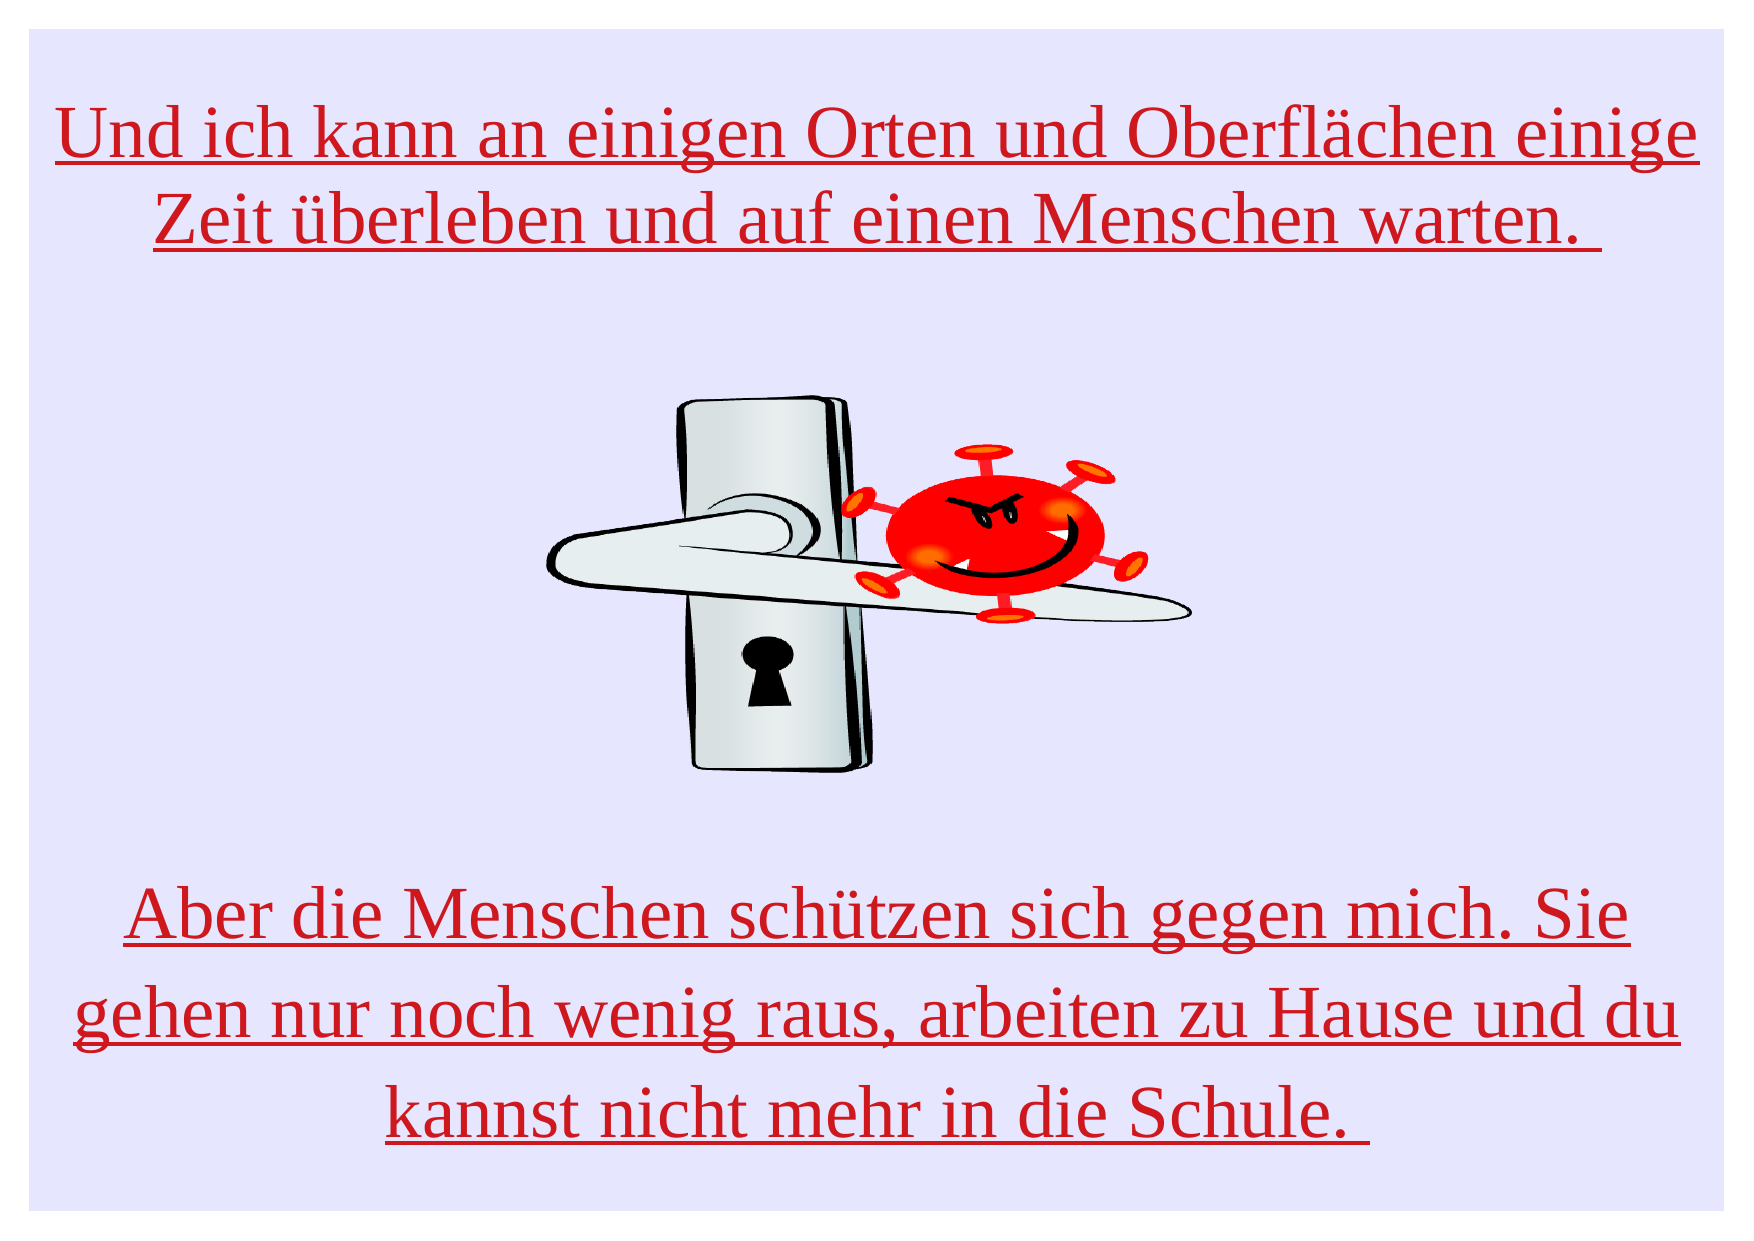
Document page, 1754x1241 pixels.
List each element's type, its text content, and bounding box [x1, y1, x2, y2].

text Aber die Menschen schützen sich gegen mich. Sie gehen nur noch wenig raus, arbeiten zu Hause und du kannst nicht mehr in die Schule. [29, 869, 1724, 1153]
text Und ich kann an einigen Orten und Oberflächen einige Zeit überleben und auf einen Menschen warten. [29, 87, 1724, 259]
picture [275, 335, 1479, 812]
